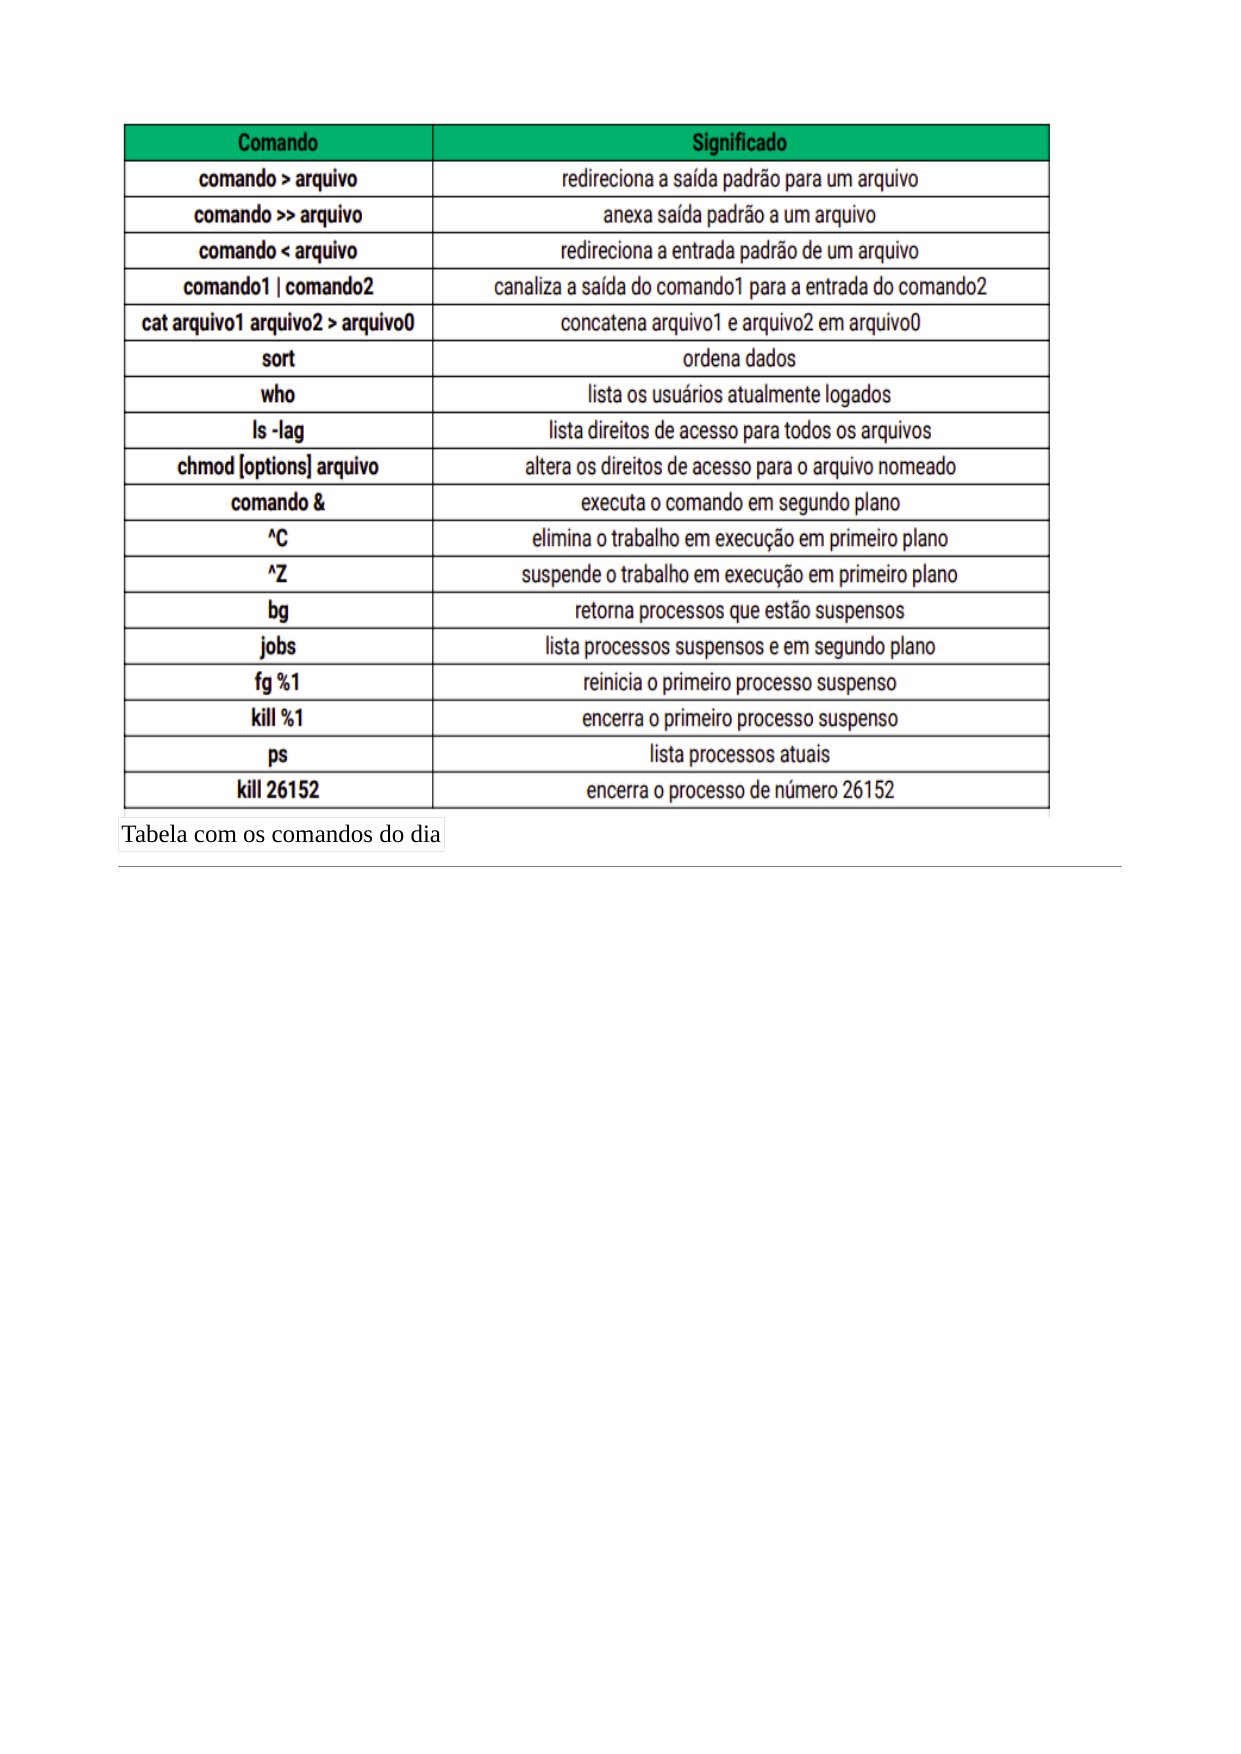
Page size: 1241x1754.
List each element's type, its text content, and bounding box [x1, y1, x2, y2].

text [445, 817, 1122, 851]
text Tabela com os comandos do dia [119, 818, 444, 851]
picture [118, 118, 1056, 817]
